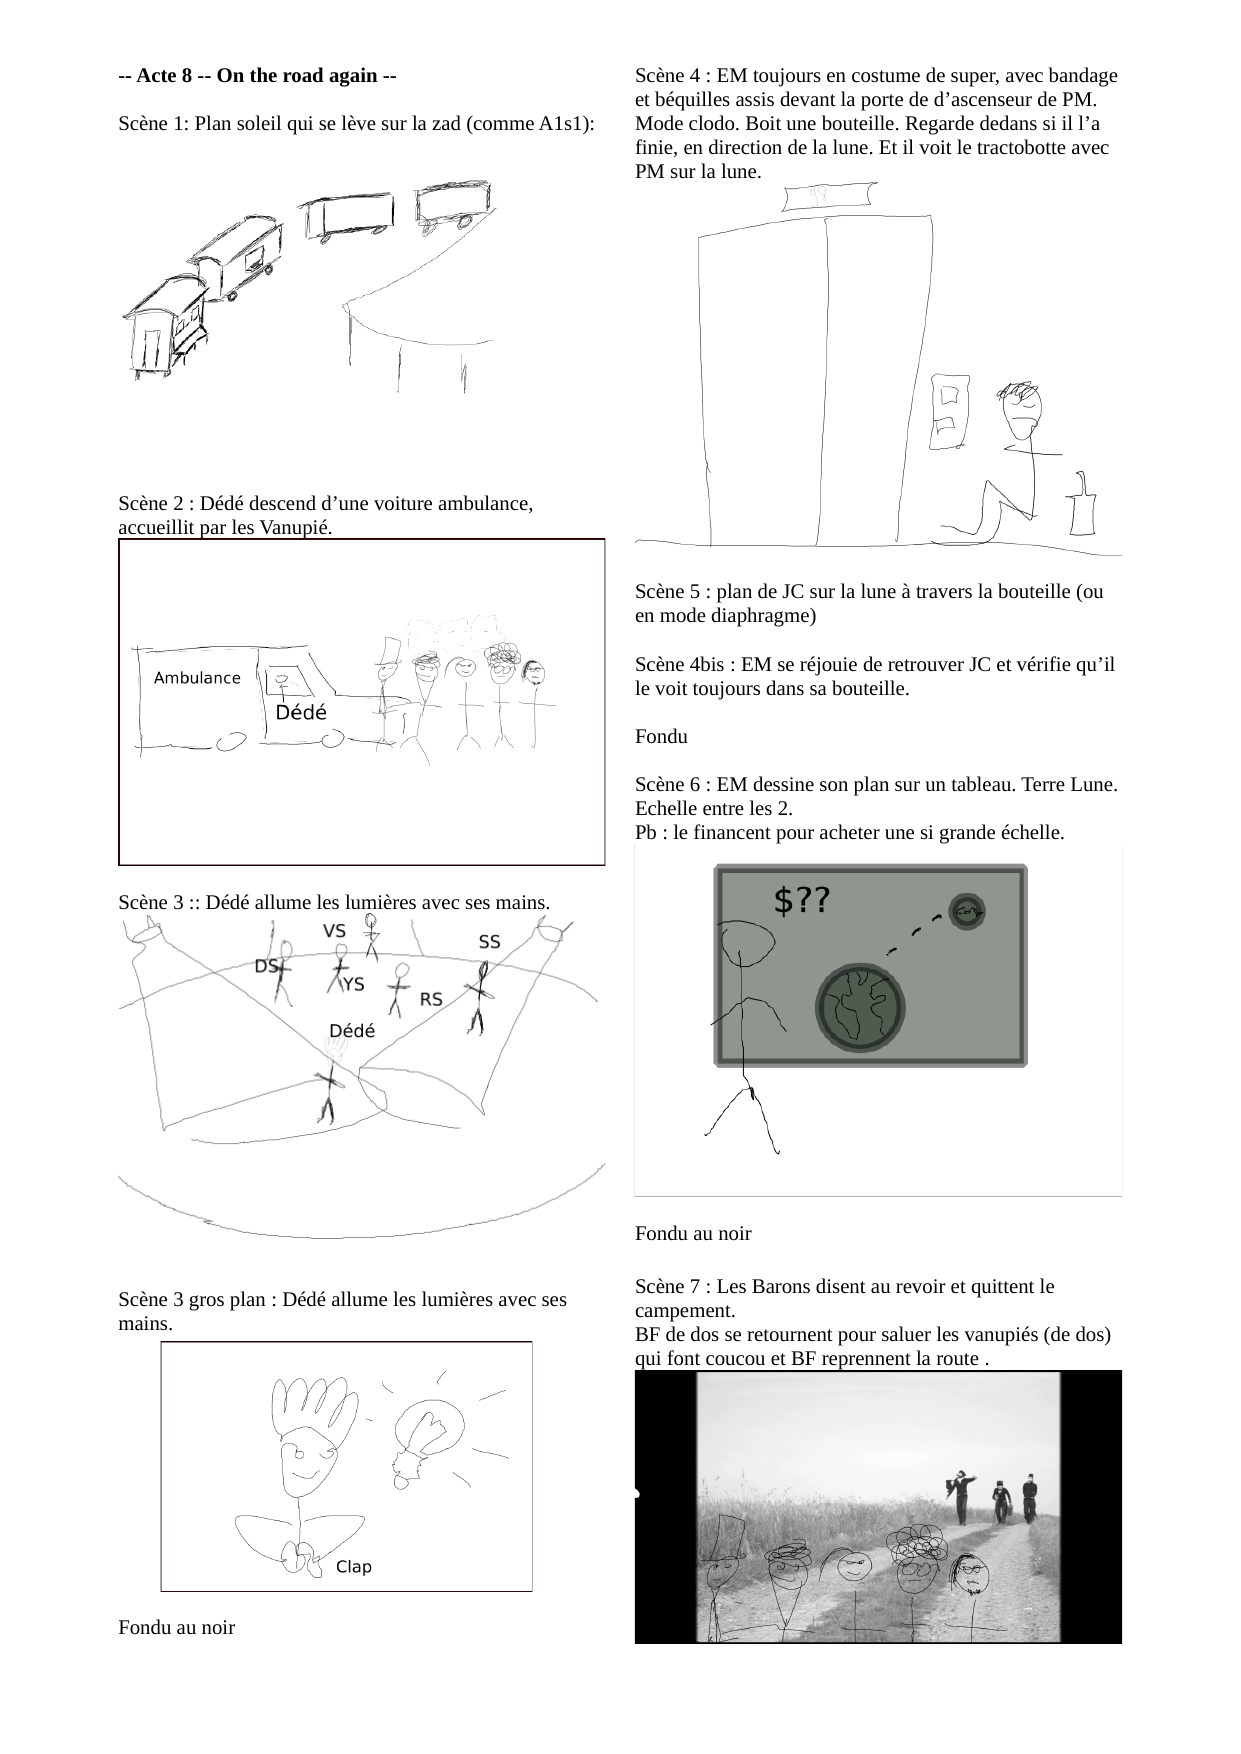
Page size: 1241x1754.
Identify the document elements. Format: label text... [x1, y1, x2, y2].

text Fondu au noir [118, 1615, 605, 1663]
text Scène 1: Plan soleil qui se lève sur la zad (comme A1s1): [118, 111, 605, 443]
picture [160, 1341, 533, 1592]
text Scène 3 gros plan : Dédé allume les lumières avec ses mains. [118, 1287, 605, 1335]
text Scène 6 : EM dessine son plan sur un tableau. Terre Lune. Echelle entre les 2. [635, 772, 1122, 820]
text Scène 3 :: Dédé allume les lumières avec ses mains. [118, 890, 605, 913]
text BF de dos se retournent pour saluer les vanupiés (de dos) qui font coucou et BF reprennent la route . [635, 1322, 1122, 1370]
text Scène 4bis : EM se réjouie de retrouver JC et vérifie qu’il le voit toujours dans sa bouteille. [635, 652, 1122, 700]
text Scène 7 : Les Barons disent au revoir et quittent le campement. [635, 1274, 1122, 1322]
picture [634, 182, 1123, 556]
picture [634, 1370, 1123, 1644]
picture [118, 538, 606, 866]
picture [118, 913, 606, 1239]
picture [118, 148, 501, 419]
text -- Acte 8 -- On the road again -- [118, 62, 605, 87]
text Scène 4 : EM toujours en costume de super, avec bandage et béquilles assis devant la porte de d’ascenseur de PM. Mode clodo. Boit une bouteille. Regarde dedans si il l’a finie, en direction de la lune. Et il voit le tractobotte avec PM sur la lune. [635, 62, 1122, 182]
text Pb : le financent pour acheter une si grande échelle. [635, 820, 1122, 844]
text Scène 2 : Dédé descend d’une voiture ambulance, accueillit par les Vanupié. [118, 491, 605, 538]
text Fondu [635, 724, 1122, 748]
picture [634, 844, 1123, 1197]
text Fondu au noir [635, 1221, 1122, 1245]
text Scène 5 : plan de JC sur la lune à travers la bouteille (ou en mode diaphragme) [635, 579, 1122, 627]
